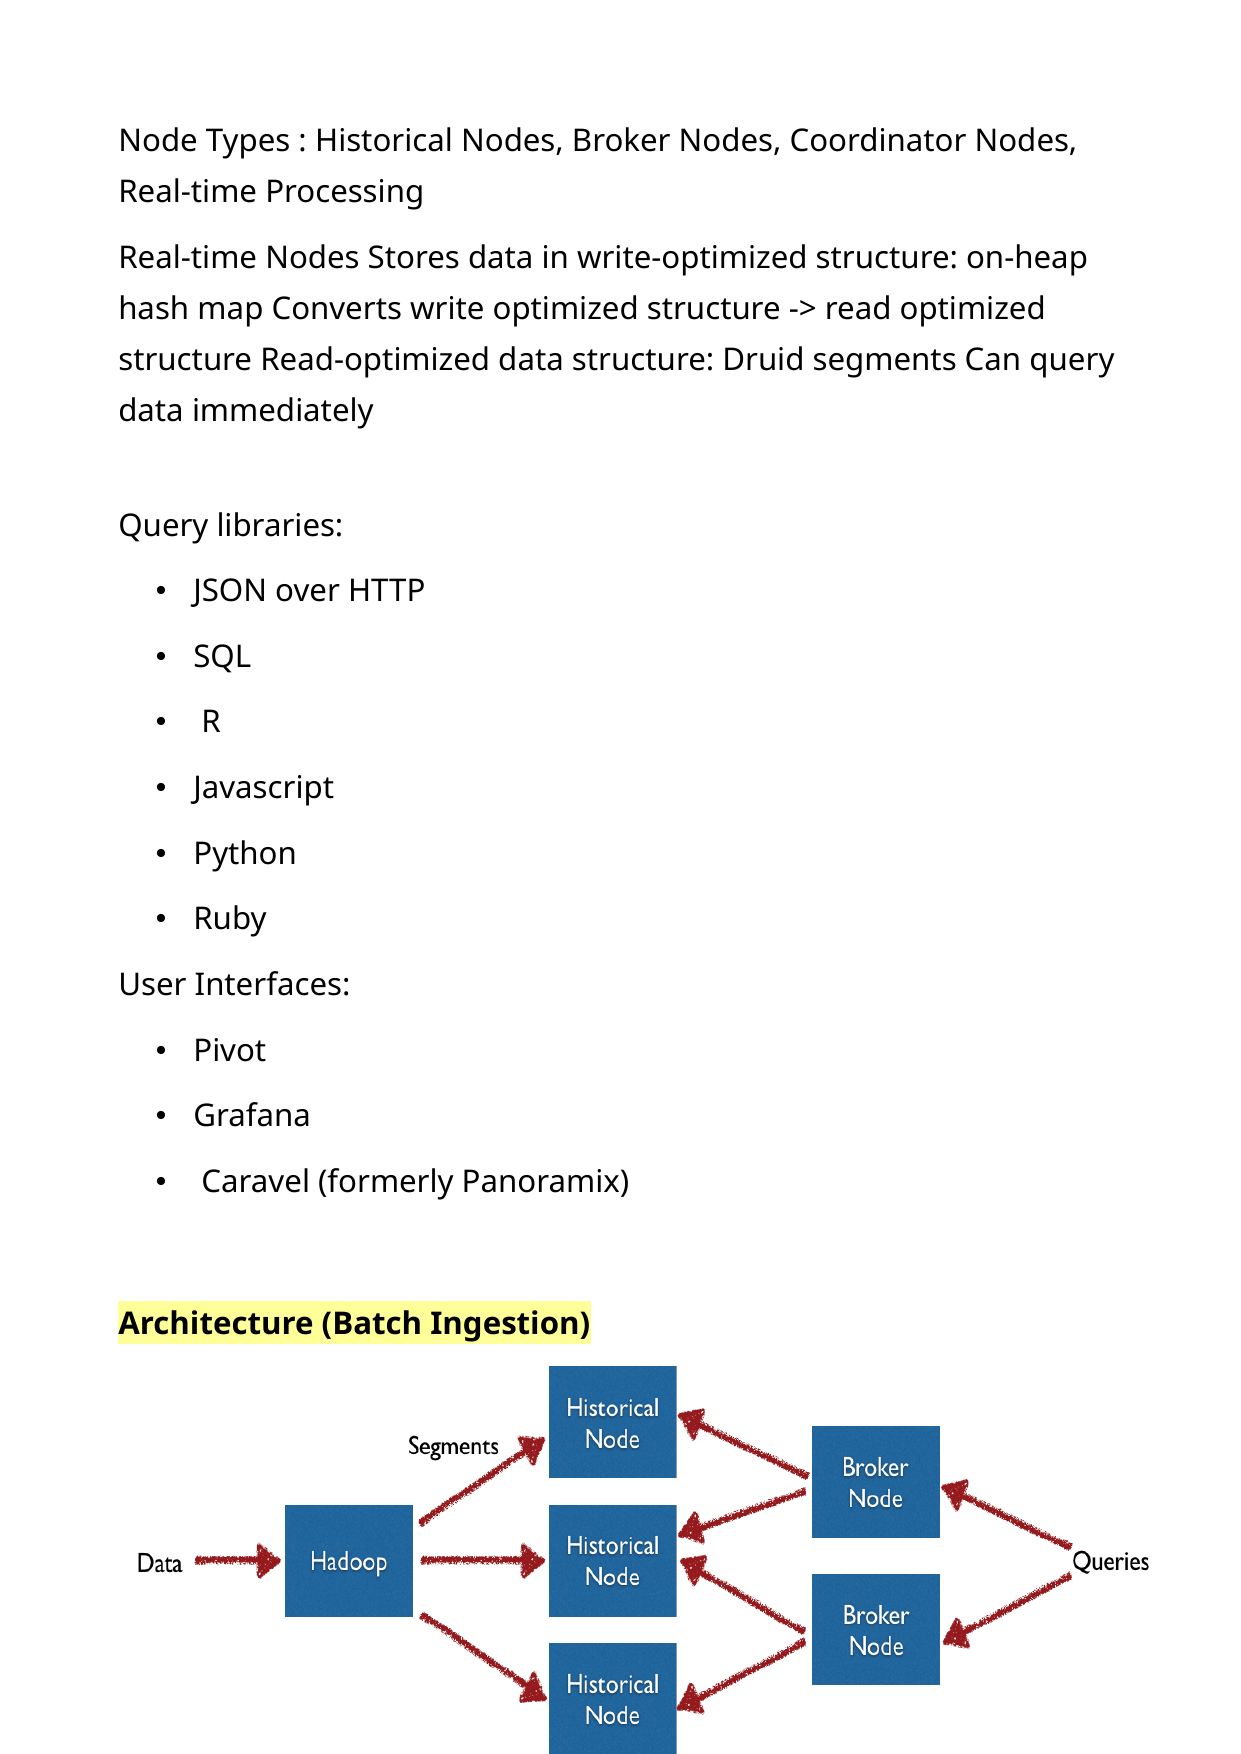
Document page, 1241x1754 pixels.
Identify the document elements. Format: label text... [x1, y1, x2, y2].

text User Interfaces: [118, 962, 1122, 1004]
title Architecture (Bat [118, 1224, 1122, 1301]
list JSON over HTTP [156, 568, 1122, 611]
picture [133, 1366, 1153, 1754]
list Pivot [156, 1028, 1122, 1070]
text Real-time Nodes Stores data in write-optimized structure: on-heap hash map Converts write optimized structure -> read optimized structure Read-optimized data structure: Druid segments Can query data immediately [118, 235, 1122, 431]
list Caravel (formerly Panoramix) [156, 1159, 1122, 1201]
list Javascript [156, 765, 1122, 808]
list SQL [156, 634, 1122, 676]
text Query libraries: [118, 503, 1122, 545]
list Python [156, 831, 1122, 873]
list Ruby [156, 896, 1122, 939]
text Architecture (Batch Ingestion) [118, 1301, 1122, 1344]
text Node Types : Historical Nodes, Broker Nodes, Coordinator Nodes, Real-time Processing [118, 118, 1122, 212]
list R [156, 699, 1122, 742]
list Grafana [156, 1093, 1122, 1136]
